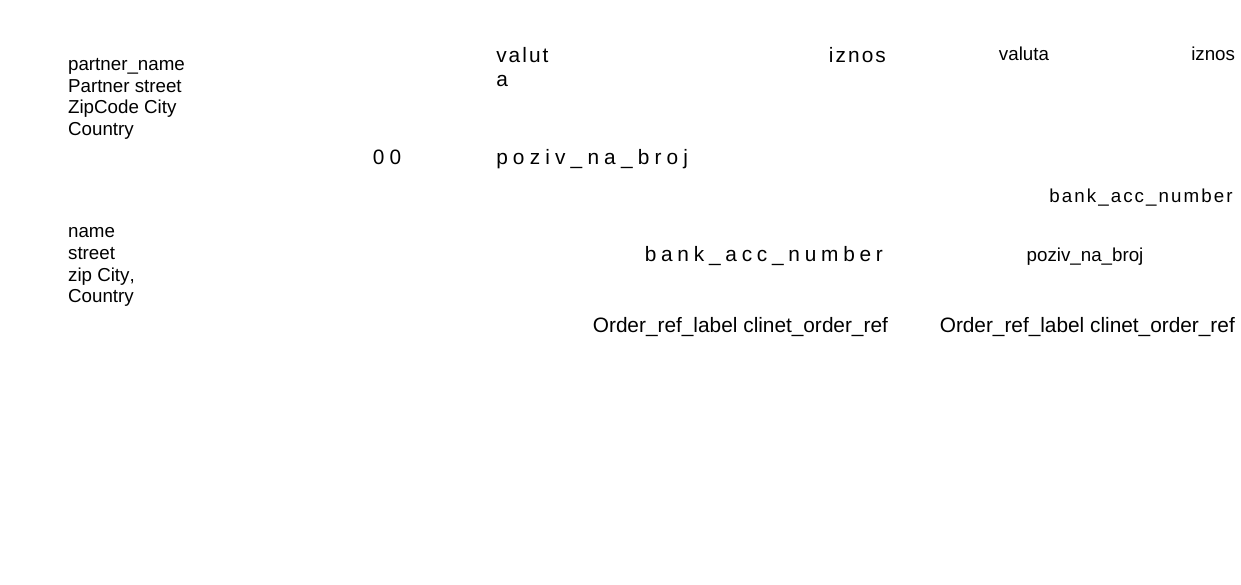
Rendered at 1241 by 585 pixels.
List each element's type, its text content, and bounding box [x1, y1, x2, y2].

table_cell Order_ref_label clinet_order_ref [367, 307, 893, 342]
table_cell bank_acc_number [929, 175, 1240, 214]
table_cell [894, 307, 929, 342]
table_cell [929, 135, 1240, 174]
table_cell [367, 99, 490, 135]
table_cell [367, 271, 893, 307]
table_header valuta [929, 35, 1054, 99]
table_cell [929, 342, 1240, 378]
table_cell [894, 342, 929, 378]
table_cell [894, 378, 929, 413]
table_cell poziv_na_broj [929, 215, 1240, 271]
table_header iznos [1054, 35, 1240, 99]
table_cell [59, 342, 893, 378]
table_cell poziv_na_broj [490, 135, 893, 174]
table_cell [894, 175, 929, 214]
table_cell [929, 99, 1240, 135]
table_cell [59, 378, 893, 413]
table_cell Order_ref_label clinet_order_ref [929, 307, 1240, 342]
table_header [367, 35, 490, 99]
table_cell [929, 378, 1240, 413]
table_cell [894, 215, 929, 271]
table_header [894, 35, 929, 99]
table_cell 00 [367, 135, 490, 174]
table_header iznos [565, 35, 893, 99]
table_cell [894, 135, 929, 174]
table_cell bank_acc_number [367, 215, 893, 271]
table_cell [894, 271, 929, 307]
table_cell [894, 99, 929, 135]
table_header partner_name Partner street ZipCode City Country [59, 35, 367, 174]
table_header valuta [490, 35, 565, 99]
table_cell name street zip City, Country [59, 215, 367, 342]
table_cell [929, 271, 1240, 307]
table_cell [59, 175, 893, 214]
table_cell [490, 99, 893, 135]
